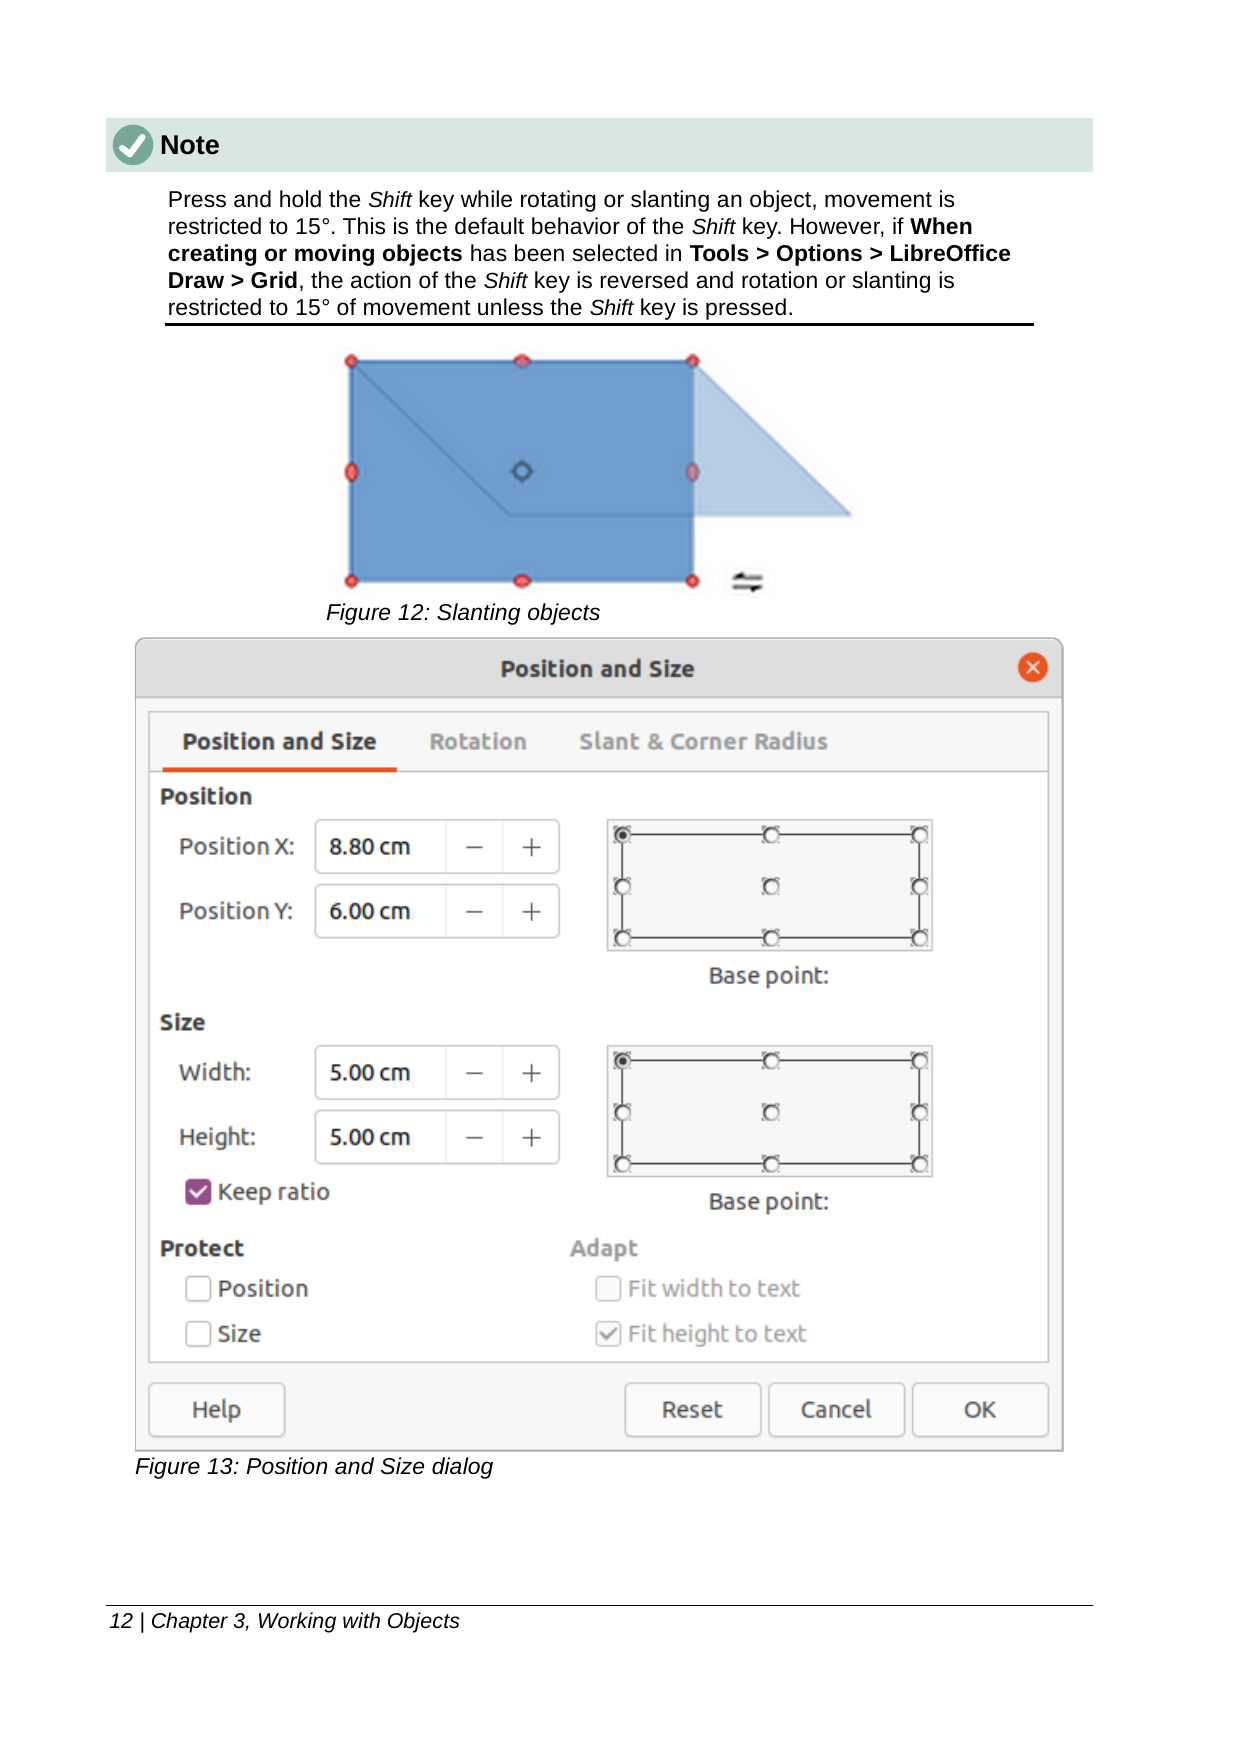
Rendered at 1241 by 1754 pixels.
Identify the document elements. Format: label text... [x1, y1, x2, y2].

text Press and hold the Shift key while rotating or slanting an object, movement is restricted to 15°. This is the default behavior of the Shift key. However, if When creating or moving objects has been selected in Tools > Options > LibreOffice Draw > Grid, the action of the Shift key is reversed and rotation or slanting is restricted to 15° of movement unless the Shift key is pressed. [164, 182, 1034, 326]
picture [325, 338, 874, 599]
picture [134, 637, 1064, 1452]
subtitle Note [106, 118, 1093, 172]
text Figure 13: Position and Size dialog [135, 1452, 1064, 1479]
text Figure 12: Slanting objects [326, 599, 873, 626]
